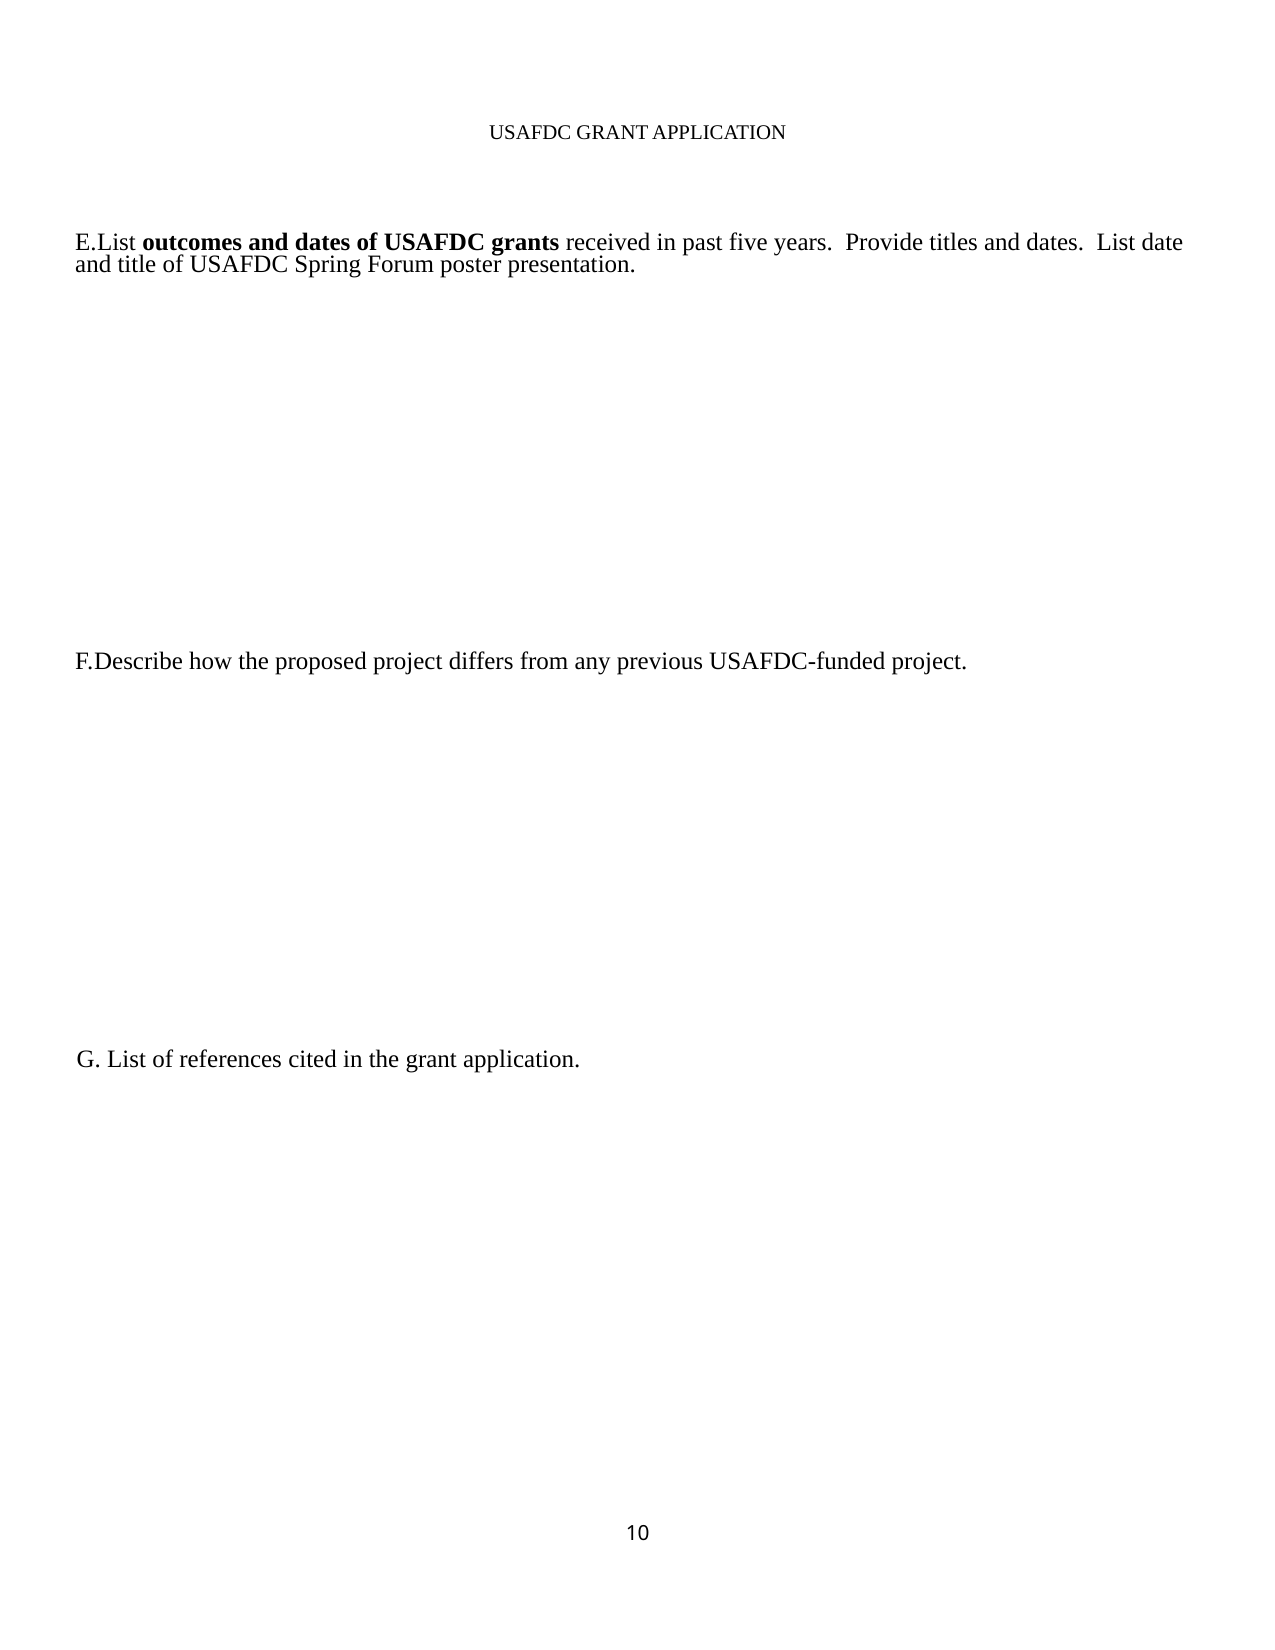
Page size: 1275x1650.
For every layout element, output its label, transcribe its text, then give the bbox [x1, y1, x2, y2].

text G. List of references cited in the grant application. [75, 1049, 1200, 1072]
text E. List outcomes and dates of USAFDC grants received in past five years. Provide titles and dates. List date and title of USAFDC Spring Forum poster presentation. [75, 232, 1200, 277]
text F. Describe how the proposed project differs from any previous USAFDC-funded project. [75, 652, 1200, 674]
